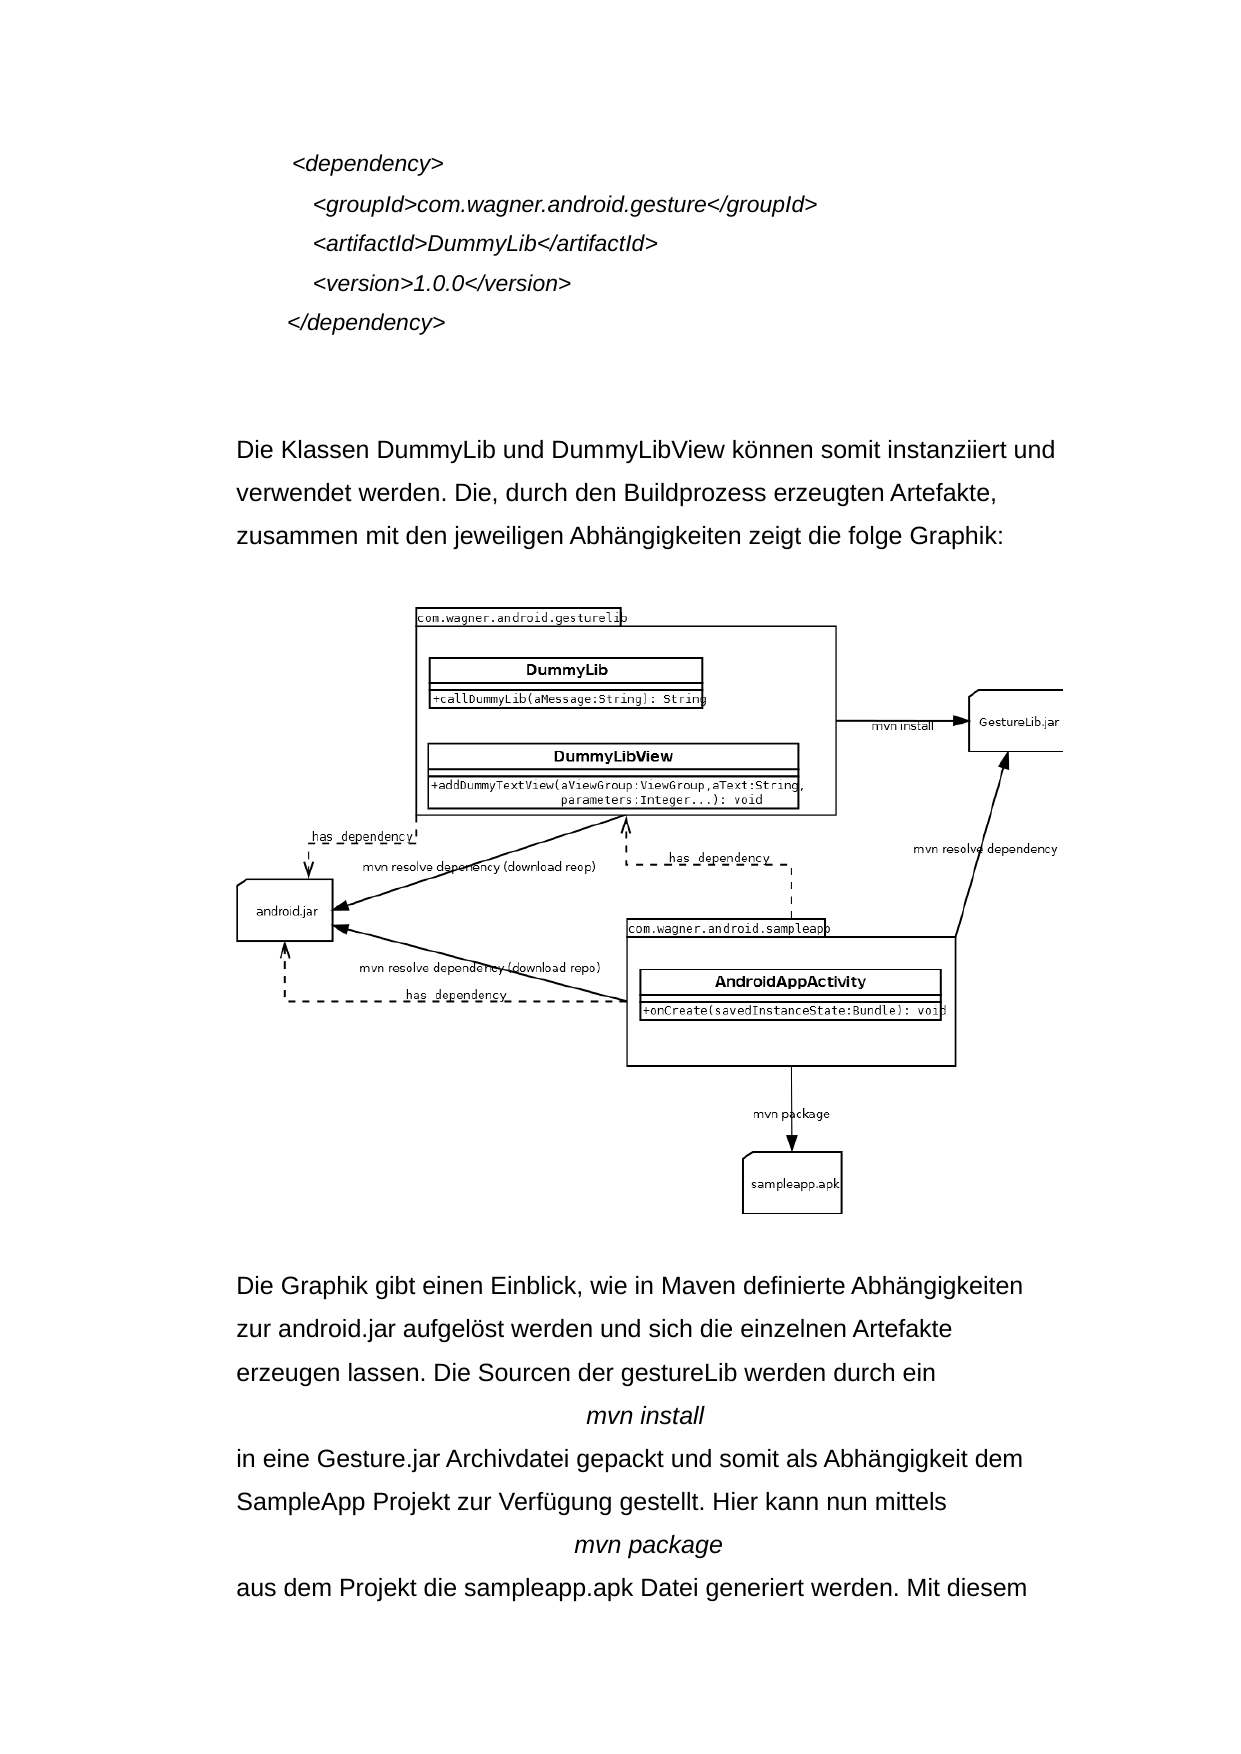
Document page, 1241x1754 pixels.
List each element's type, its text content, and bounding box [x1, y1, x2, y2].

text aus dem Projekt die sampleapp.apk Datei generiert werden. Mit diesem [236, 1573, 1063, 1602]
picture [236, 607, 1063, 1214]
text <groupId>com.wagner.android.gesture</groupId> [236, 191, 1063, 217]
text <version>1.0.0</version> [236, 270, 1063, 296]
text <artifactId>DummyLib</artifactId> [236, 230, 1063, 257]
text mvn package [236, 1530, 1063, 1559]
text Die Klassen DummyLib und DummyLibView können somit instanziiert und verwendet werden. Die, durch den Buildprozess erzeugten Artefakte, zusammen mit den jeweiligen Abhängigkeiten zeigt die folge Graphik: [236, 435, 1063, 550]
text in eine Gesture.jar Archivdatei gepackt und somit als Abhängigkeit dem SampleApp Projekt zur Verfügung gestellt. Hier kann nun mittels [236, 1444, 1063, 1516]
text Die Graphik gibt einen Einblick, wie in Maven definierte Abhängigkeiten zur android.jar aufgelöst werden und sich die einzelnen Artefakte erzeugen lassen. Die Sourcen der gestureLib werden durch ein [236, 1271, 1063, 1386]
text <dependency> [236, 148, 1063, 176]
text mvn install [236, 1401, 1063, 1429]
text </dependency> [236, 309, 1063, 336]
